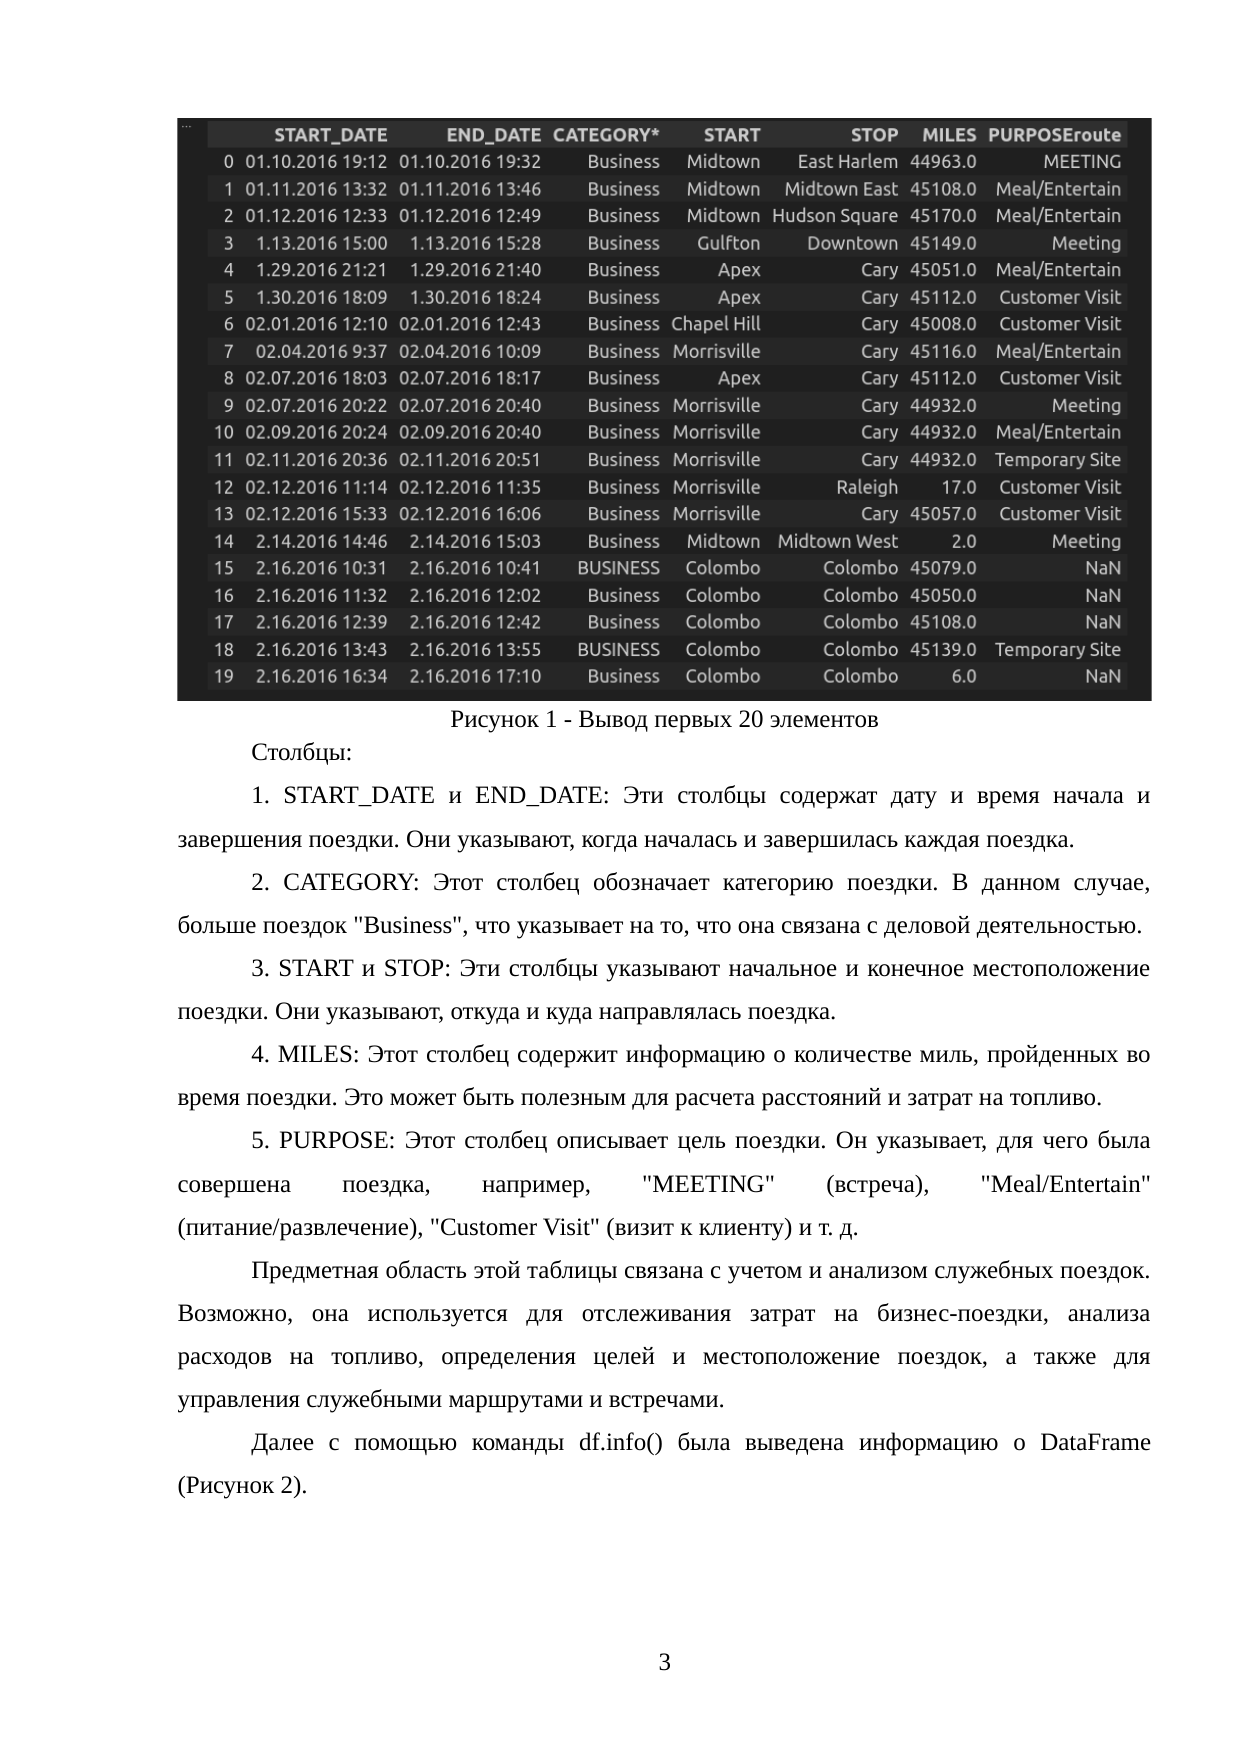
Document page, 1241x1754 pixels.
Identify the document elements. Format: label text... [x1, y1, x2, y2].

text Рисунок 1 - Вывод первых 20 элементов [177, 701, 1152, 733]
text 1. START_DATE и END_DATE: Эти столбцы содержат дату и время начала и завершения поездки. Они указывают, когда началась и завершилась каждая поездка. [177, 781, 1152, 852]
text 3. START и STOP: Эти столбцы указывают начальное и конечное местоположение поездки. Они указывают, откуда и куда направлялась поездка. [177, 953, 1152, 1025]
text Предметная область этой таблицы связана с учетом и анализом служебных поездок. Возможно, она используется для отслеживания затрат на бизнес-поездки, анализа расходов на топливо, определения целей и местоположение поездок, а также для управления служебными маршрутами и встречами. [177, 1255, 1152, 1413]
text Столбцы: [177, 737, 1152, 766]
text 4. MILES: Этот столбец содержит информацию о количестве миль, пройденных во время поездки. Это может быть полезным для расчета расстояний и затрат на топливо. [177, 1039, 1152, 1111]
text 2. CATEGORY: Этот столбец обозначает категорию поездки. В данном случае, больше поездок "Business", что указывает на то, что она связана с деловой деятельностью. [177, 867, 1152, 939]
picture [177, 118, 1152, 701]
text Далее с помощью команды df.info() была выведена информацию о DataFrame (Рисунок 2). [177, 1427, 1152, 1499]
text 5. PURPOSE: Этот столбец описывает цель поездки. Он указывает, для чего была совершена поездка, например, "MEETING" (встреча), "Meal/Entertain" (питание/развлечение), "Customer Visit" (визит к клиенту) и т. д. [177, 1126, 1152, 1241]
